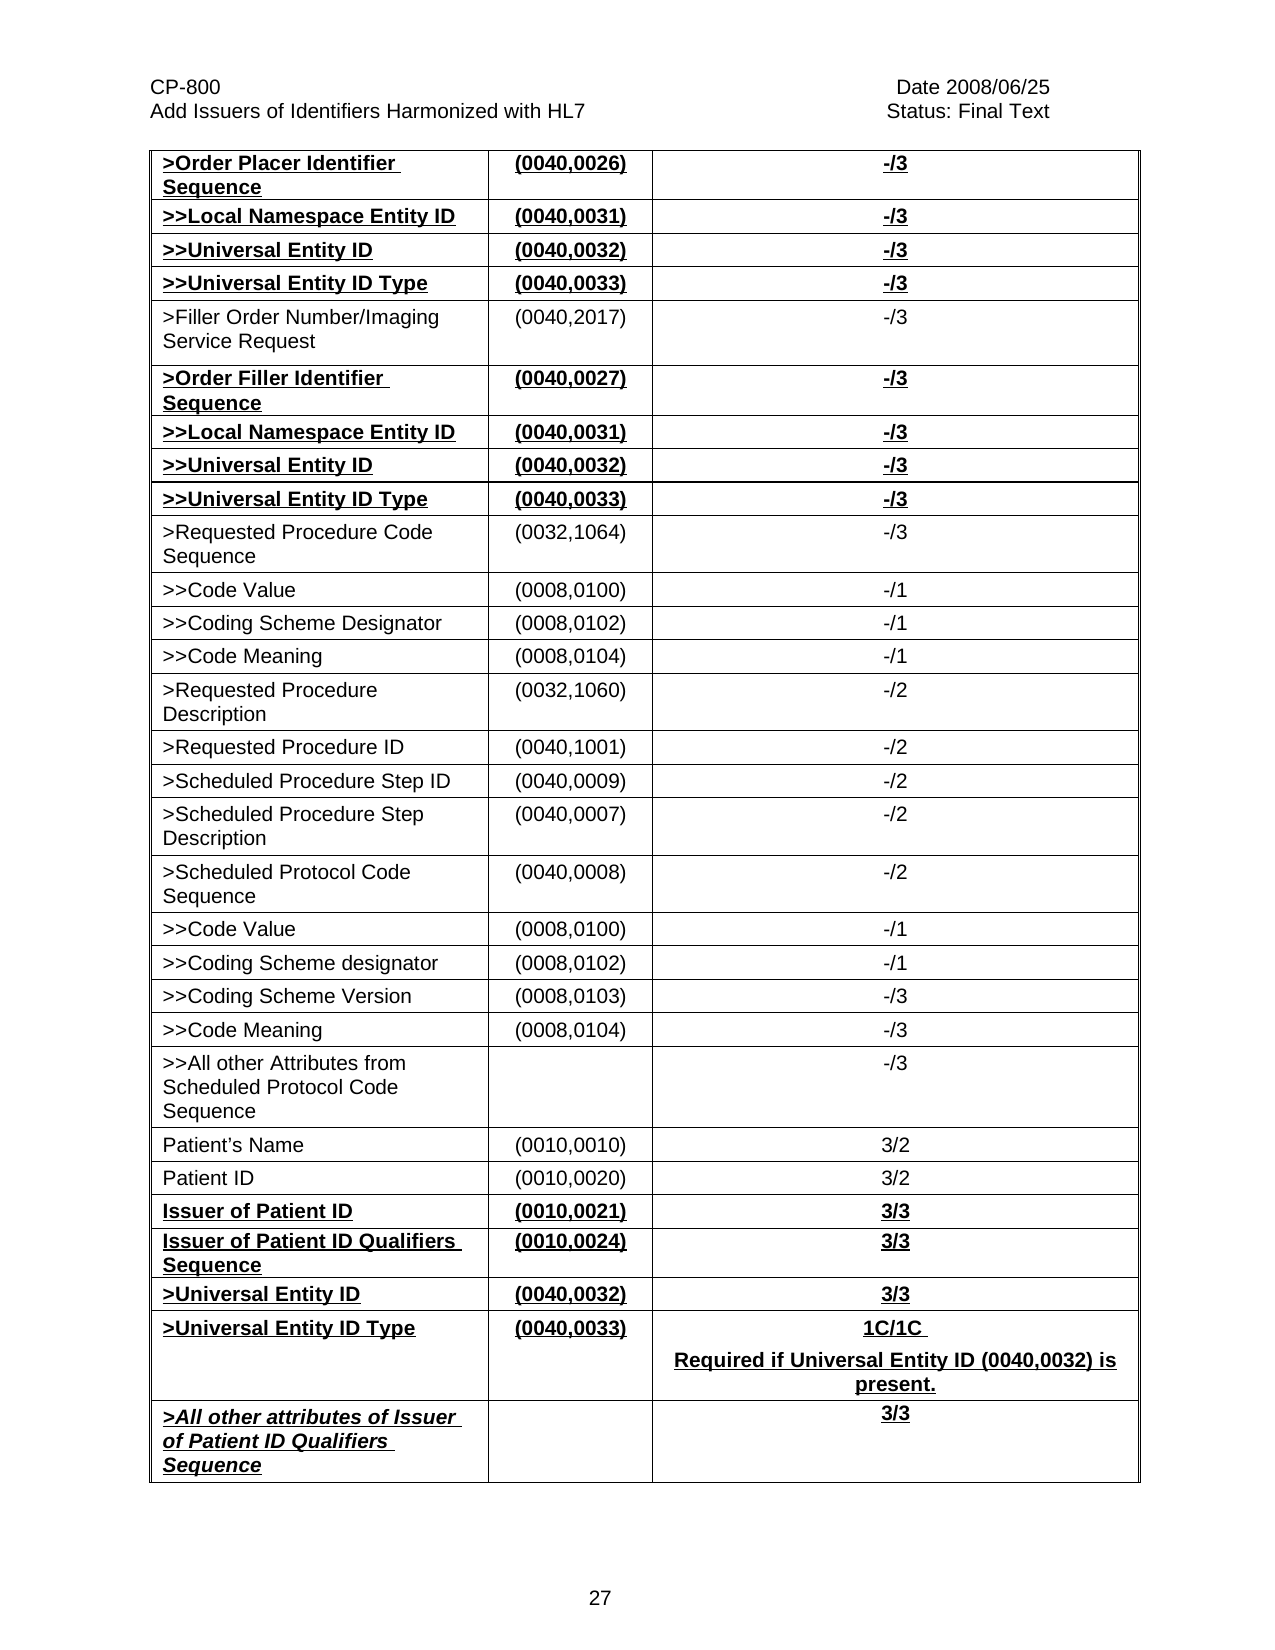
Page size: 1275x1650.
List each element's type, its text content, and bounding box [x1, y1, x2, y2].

table_cell >>Universal Entity ID Type [152, 267, 488, 299]
table_cell -/2 [653, 765, 1138, 797]
table_cell [489, 1401, 652, 1482]
table_cell (0010,0010) [489, 1128, 652, 1161]
table_cell (0040,0026) [489, 151, 652, 199]
table_cell (0040,0033) [489, 267, 652, 299]
table_cell (0008,0103) [489, 980, 652, 1012]
table_cell -/3 [653, 449, 1138, 481]
table_cell >Requested Procedure ID [152, 731, 488, 763]
table_cell (0040,2017) [489, 301, 652, 365]
table_cell -/3 [653, 200, 1138, 233]
table_cell -/1 [653, 607, 1138, 639]
table_cell (0032,1064) [489, 516, 652, 572]
table_cell >>Code Meaning [152, 1013, 488, 1046]
table_cell >>Universal Entity ID [152, 234, 488, 266]
table_cell Issuer of Patient ID Qualifiers Sequence [152, 1229, 488, 1277]
table_cell >>All other Attributes from Scheduled Protocol Code Sequence [152, 1047, 488, 1127]
table_cell 3/2 [653, 1162, 1138, 1194]
table_cell >Universal Entity ID Type [152, 1311, 488, 1400]
table_cell -/3 [653, 1013, 1138, 1046]
table_cell >>Universal Entity ID [152, 449, 488, 481]
table_cell (0010,0020) [489, 1162, 652, 1194]
table_cell -/2 [653, 856, 1138, 912]
table_cell (0008,0100) [489, 573, 652, 606]
table_cell >>Local Namespace Entity ID [152, 416, 488, 448]
table_cell Issuer of Patient ID [152, 1195, 488, 1228]
table_cell >All other attributes of Issuer of Patient ID Qualifiers Sequence [152, 1401, 488, 1482]
table_cell >>Code Value [152, 913, 488, 945]
table_cell (0008,0102) [489, 946, 652, 979]
table_cell >>Coding Scheme Designator [152, 607, 488, 639]
table_cell -/3 [653, 416, 1138, 448]
table_cell -/3 [653, 267, 1138, 299]
table_cell Patient’s Name [152, 1128, 488, 1161]
table_cell -/3 [653, 483, 1138, 515]
table_cell >Requested Procedure Code Sequence [152, 516, 488, 572]
table_cell Patient ID [152, 1162, 488, 1194]
table_cell (0010,0021) [489, 1195, 652, 1228]
table_cell >>Local Namespace Entity ID [152, 200, 488, 233]
table_cell >>Code Meaning [152, 640, 488, 673]
table_cell 3/3 [653, 1229, 1138, 1277]
table_cell >Requested Procedure Description [152, 674, 488, 730]
table_cell 3/3 [653, 1195, 1138, 1228]
table_cell (0008,0104) [489, 640, 652, 673]
table_cell -/1 [653, 946, 1138, 979]
table_cell (0040,0009) [489, 765, 652, 797]
table_cell >>Coding Scheme designator [152, 946, 488, 979]
table_cell 3/2 [653, 1128, 1138, 1161]
table_cell (0040,1001) [489, 731, 652, 763]
table_cell -/3 [653, 516, 1138, 572]
table_cell (0040,0007) [489, 798, 652, 854]
table_cell -/2 [653, 674, 1138, 730]
table_cell 1C/1C Required if Universal Entity ID (0040,0032) is present. [653, 1311, 1138, 1400]
table_cell (0008,0100) [489, 913, 652, 945]
table_cell (0040,0031) [489, 200, 652, 233]
table_cell >Scheduled Procedure Step Description [152, 798, 488, 854]
table_cell (0040,0033) [489, 483, 652, 515]
table_cell -/3 [653, 151, 1138, 199]
table_cell [489, 1047, 652, 1127]
table_cell (0040,0027) [489, 366, 652, 414]
table_cell (0008,0102) [489, 607, 652, 639]
table_cell 3/3 [653, 1278, 1138, 1310]
table_cell (0010,0024) [489, 1229, 652, 1277]
table_cell >>Coding Scheme Version [152, 980, 488, 1012]
table_cell -/3 [653, 234, 1138, 266]
table_cell >Order Placer Identifier Sequence [152, 151, 488, 199]
table_cell -/2 [653, 731, 1138, 763]
table_cell (0040,0032) [489, 449, 652, 481]
table_cell (0040,0032) [489, 1278, 652, 1310]
table_cell -/1 [653, 913, 1138, 945]
table_cell >Universal Entity ID [152, 1278, 488, 1310]
table_cell -/3 [653, 1047, 1138, 1127]
table_cell (0040,0033) [489, 1311, 652, 1400]
table_cell (0032,1060) [489, 674, 652, 730]
table_cell -/3 [653, 980, 1138, 1012]
table_cell (0008,0104) [489, 1013, 652, 1046]
table_cell (0040,0031) [489, 416, 652, 448]
table_cell >Scheduled Procedure Step ID [152, 765, 488, 797]
table_cell -/1 [653, 573, 1138, 606]
table_cell (0040,0032) [489, 234, 652, 266]
table_cell -/1 [653, 640, 1138, 673]
table_cell >Filler Order Number/Imaging Service Request [152, 301, 488, 365]
table_cell -/2 [653, 798, 1138, 854]
table_cell >>Code Value [152, 573, 488, 606]
table_cell >Scheduled Protocol Code Sequence [152, 856, 488, 912]
table_cell (0040,0008) [489, 856, 652, 912]
table_cell -/3 [653, 301, 1138, 365]
table_cell >>Universal Entity ID Type [152, 483, 488, 515]
table_cell -/3 [653, 366, 1138, 414]
table_cell 3/3 [653, 1401, 1138, 1482]
table_cell >Order Filler Identifier Sequence [152, 366, 488, 414]
